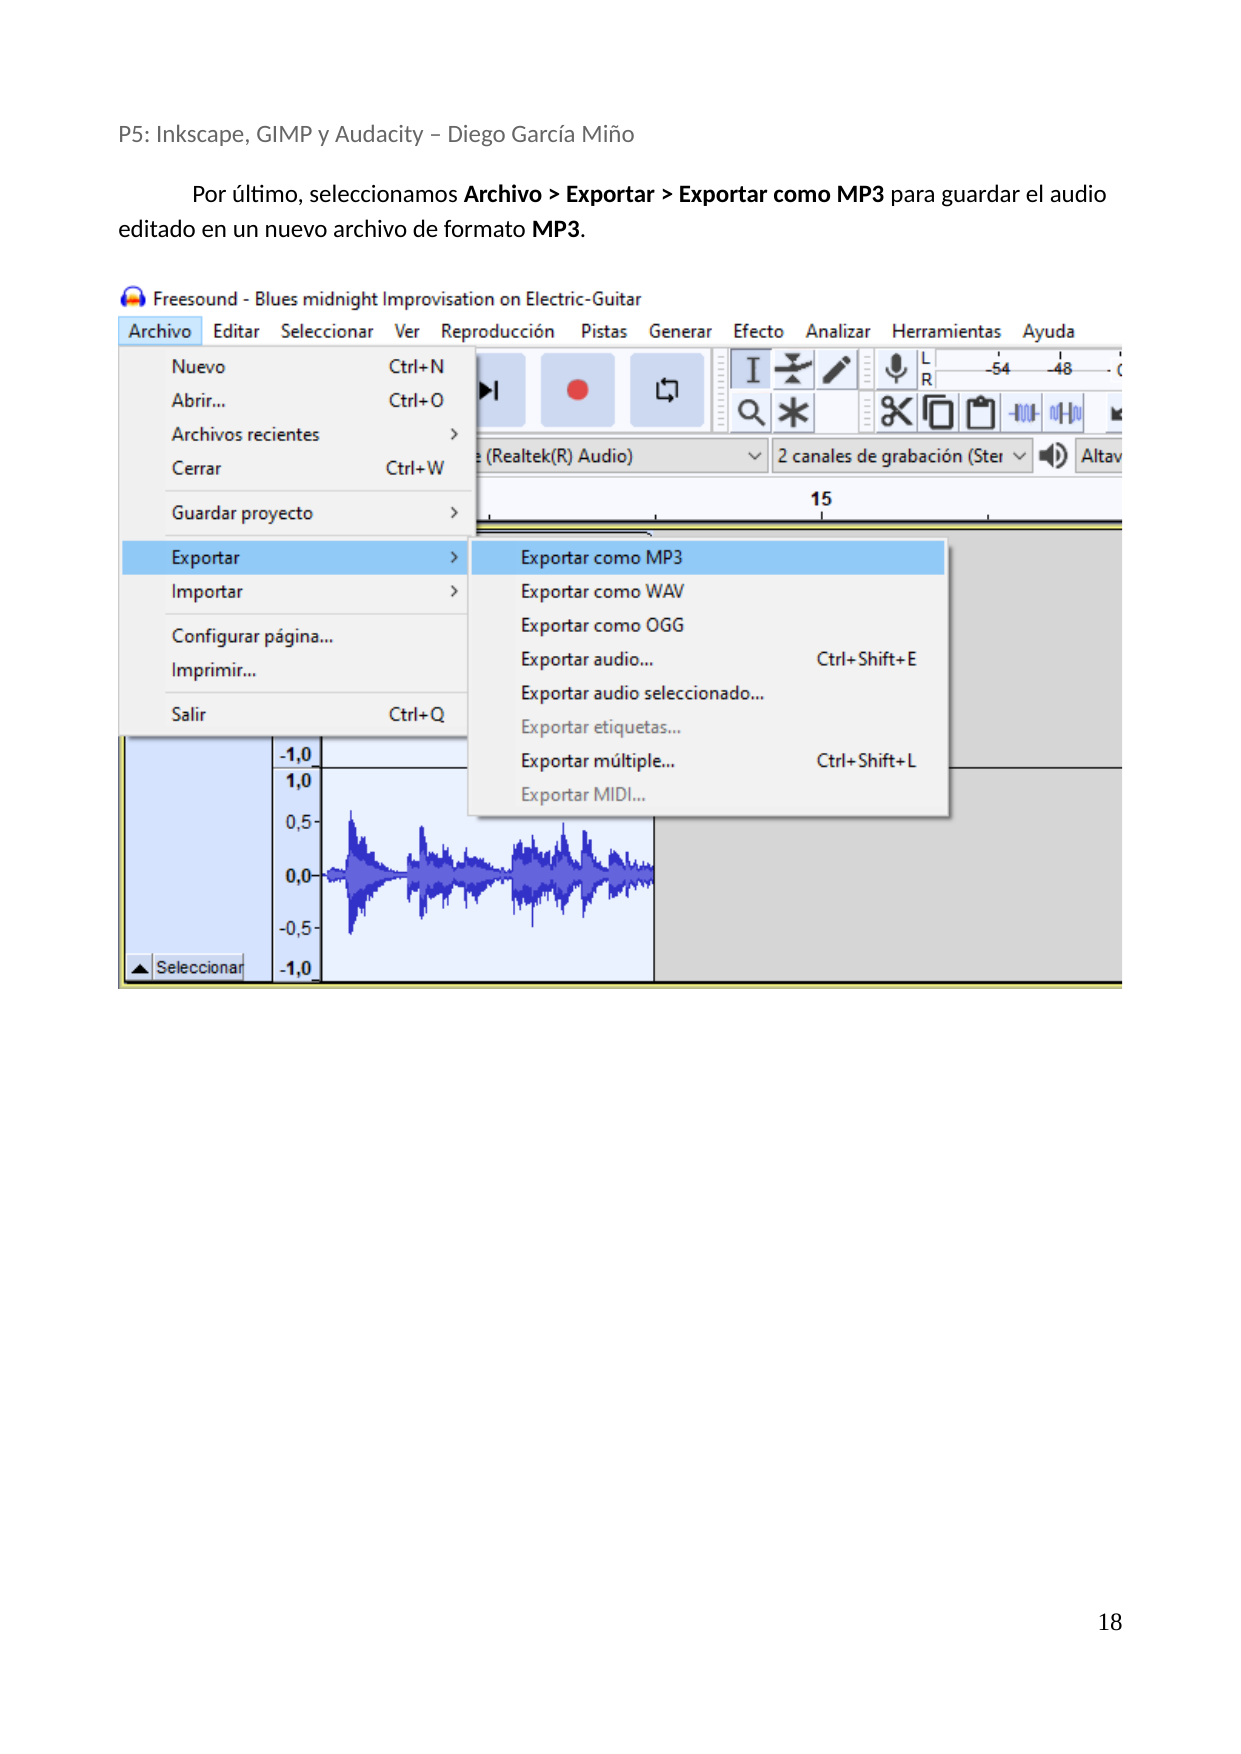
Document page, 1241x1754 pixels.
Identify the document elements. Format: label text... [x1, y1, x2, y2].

picture [118, 281, 1123, 989]
text Por último, seleccionamos Archivo > Exportar > Exportar como MP3 para guardar el audio editado en un nuevo archivo de formato MP3. [118, 178, 1122, 244]
